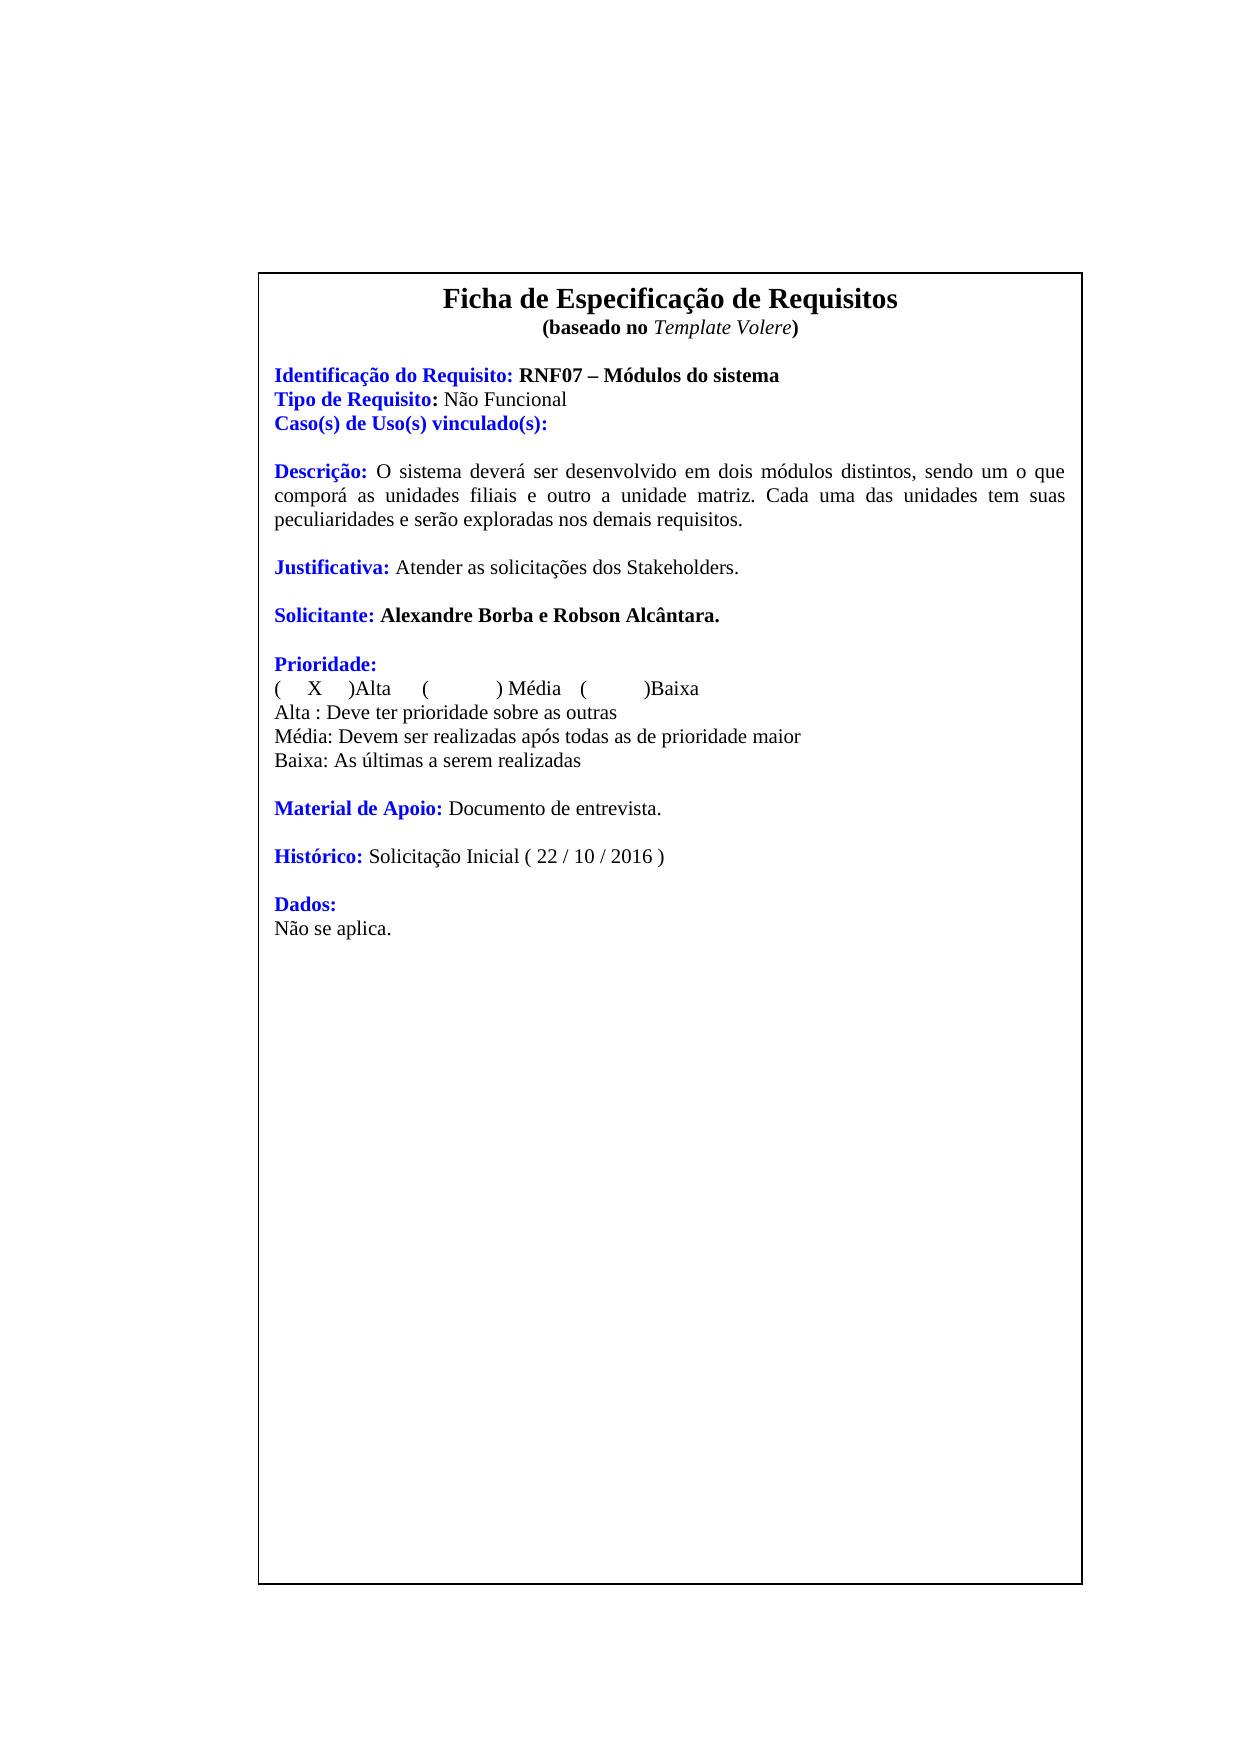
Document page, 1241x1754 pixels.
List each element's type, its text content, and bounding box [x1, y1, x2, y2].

text ( X )Alta ( ) Média ( )Baixa [274, 676, 1066, 699]
text Solicitante: Alexandre Borba e Robson Alcântara. [274, 603, 1066, 627]
text Material de Apoio: Documento de entrevista. [274, 796, 1066, 820]
text Prioridade: [274, 651, 1066, 676]
text Tipo de Requisito: Não Funcional [274, 387, 1066, 411]
text (baseado no Template Volere) [274, 314, 1066, 339]
text Alta : Deve ter prioridade sobre as outras [274, 699, 1066, 724]
text Ficha de Especificação de Requisitos [274, 281, 1066, 314]
text Média: Devem ser realizadas após todas as de prioridade maior [274, 724, 1066, 748]
text Histórico: Solicitação Inicial ( 22 / 10 / 2016 ) [274, 844, 1066, 868]
text Descrição: O sistema deverá ser desenvolvido em dois módulos distintos, sendo um o que comporá as unidades filiais e outro a unidade matriz. Cada uma das unidades tem suas peculiaridades e serão exploradas nos demais requisitos. [274, 459, 1066, 531]
text Identificação do Requisito: RNF07 – Módulos do sistema [274, 363, 1066, 387]
text Caso(s) de Uso(s) vinculado(s): [274, 411, 1066, 435]
text Justificativa: Atender as solicitações dos Stakeholders. [274, 555, 1066, 579]
text Dados: [274, 892, 1066, 916]
text Baixa: As últimas a serem realizadas [274, 748, 1066, 772]
text Não se aplica. [274, 916, 1066, 940]
